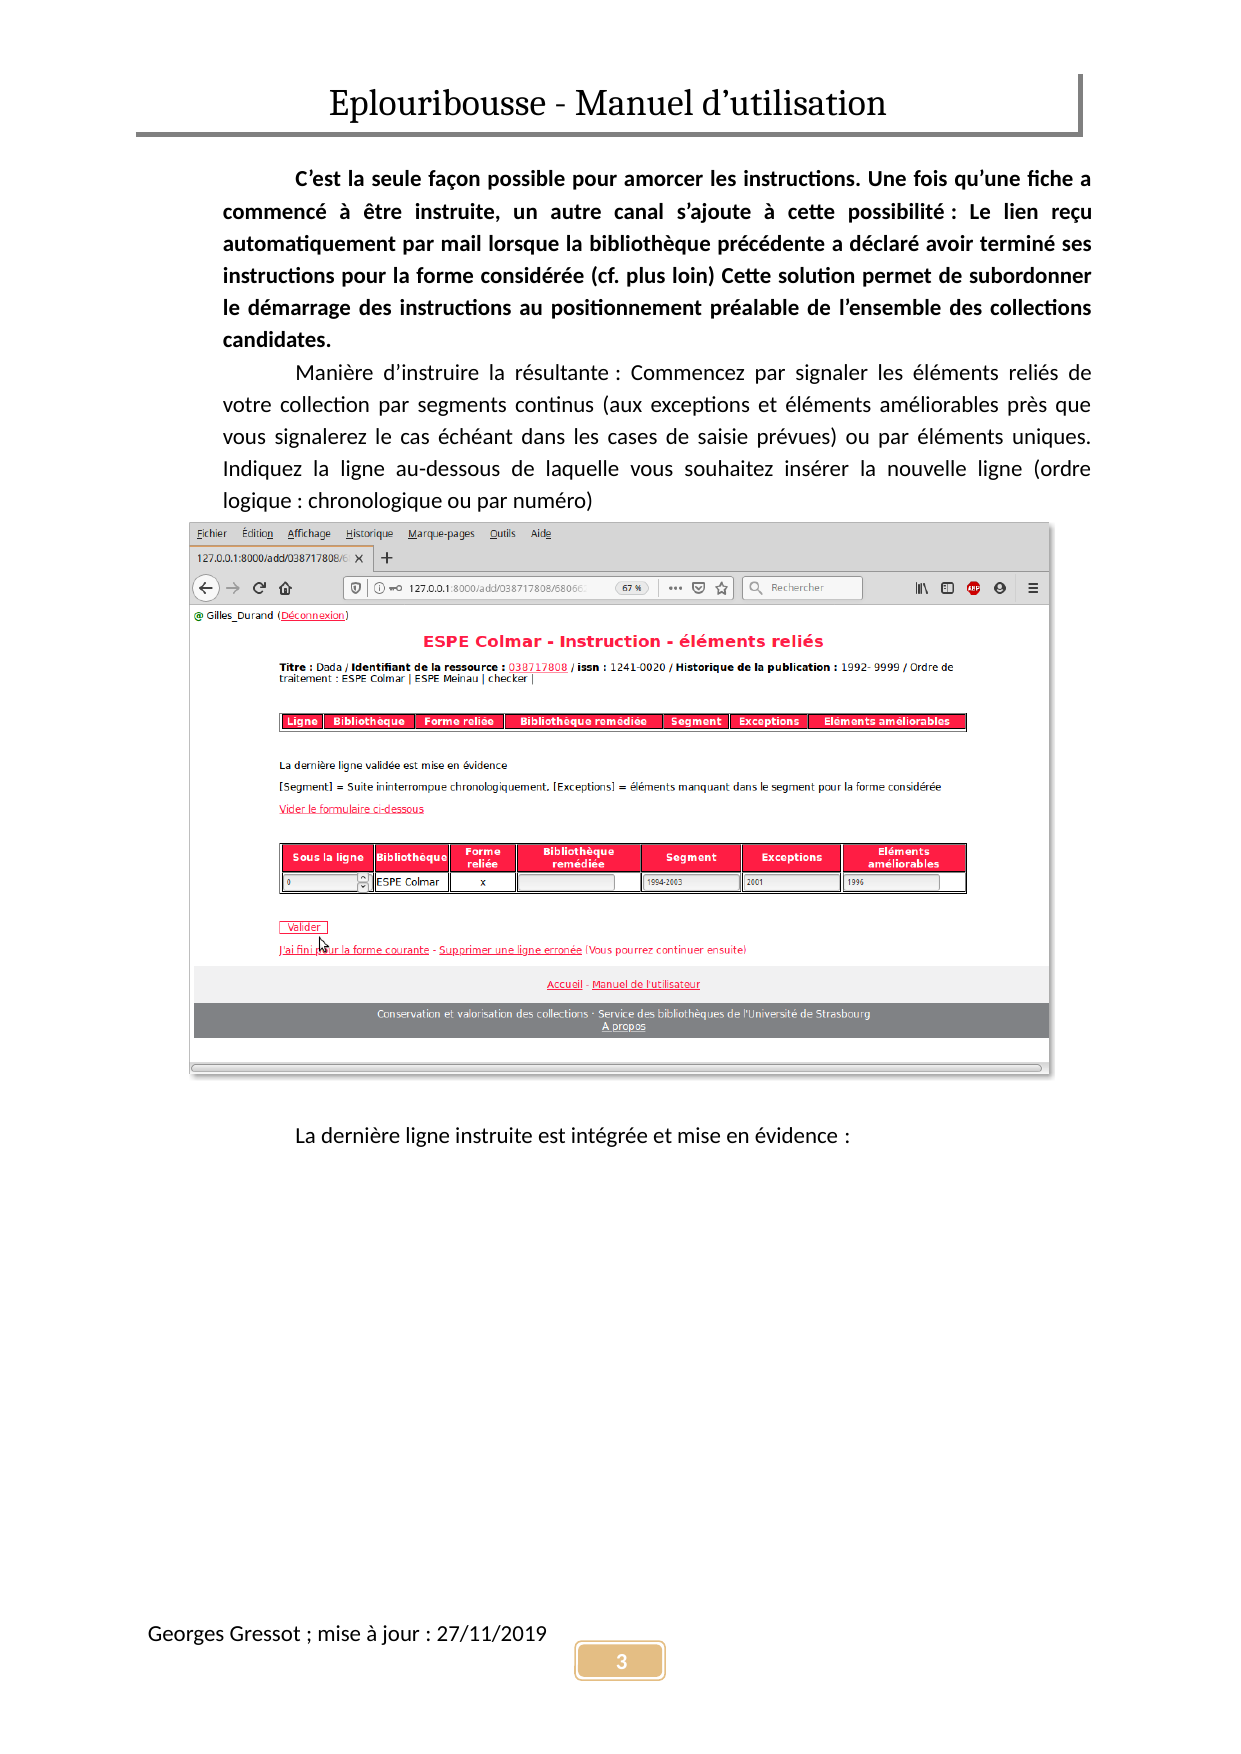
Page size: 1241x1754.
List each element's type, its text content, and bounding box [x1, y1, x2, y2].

list La dernière ligne instruite est intégrée et mise en évidence : [223, 1121, 1093, 1149]
list Manière d’instruire la résultante : Commencez par signaler les éléments reliés de votre collection par segments continus (aux exceptions et éléments améliorables près que vous signalerez le cas échéant dans les cases de saisie prévues) ou par éléments uniques. Indiquez la ligne au-dessous de laquelle vous souhaitez insérer la nouvelle ligne (ordre logique : chronologique ou par numéro) [223, 358, 1093, 514]
list C’est la seule façon possible pour amorcer les instructions. Une fois qu’une fiche a commencé à être instruite, un autre canal s’ajoute à cette possibilité : Le lien reçu automatiquement par mail lorsque la bibliothèque précédente a déclaré avoir terminé ses instructions pour la forme considérée (cf. plus loin) Cette solution permet de subordonner le démarrage des instructions au positionnement préalable de l’ensemble des collections candidates. [223, 164, 1093, 353]
picture [185, 518, 1055, 1081]
